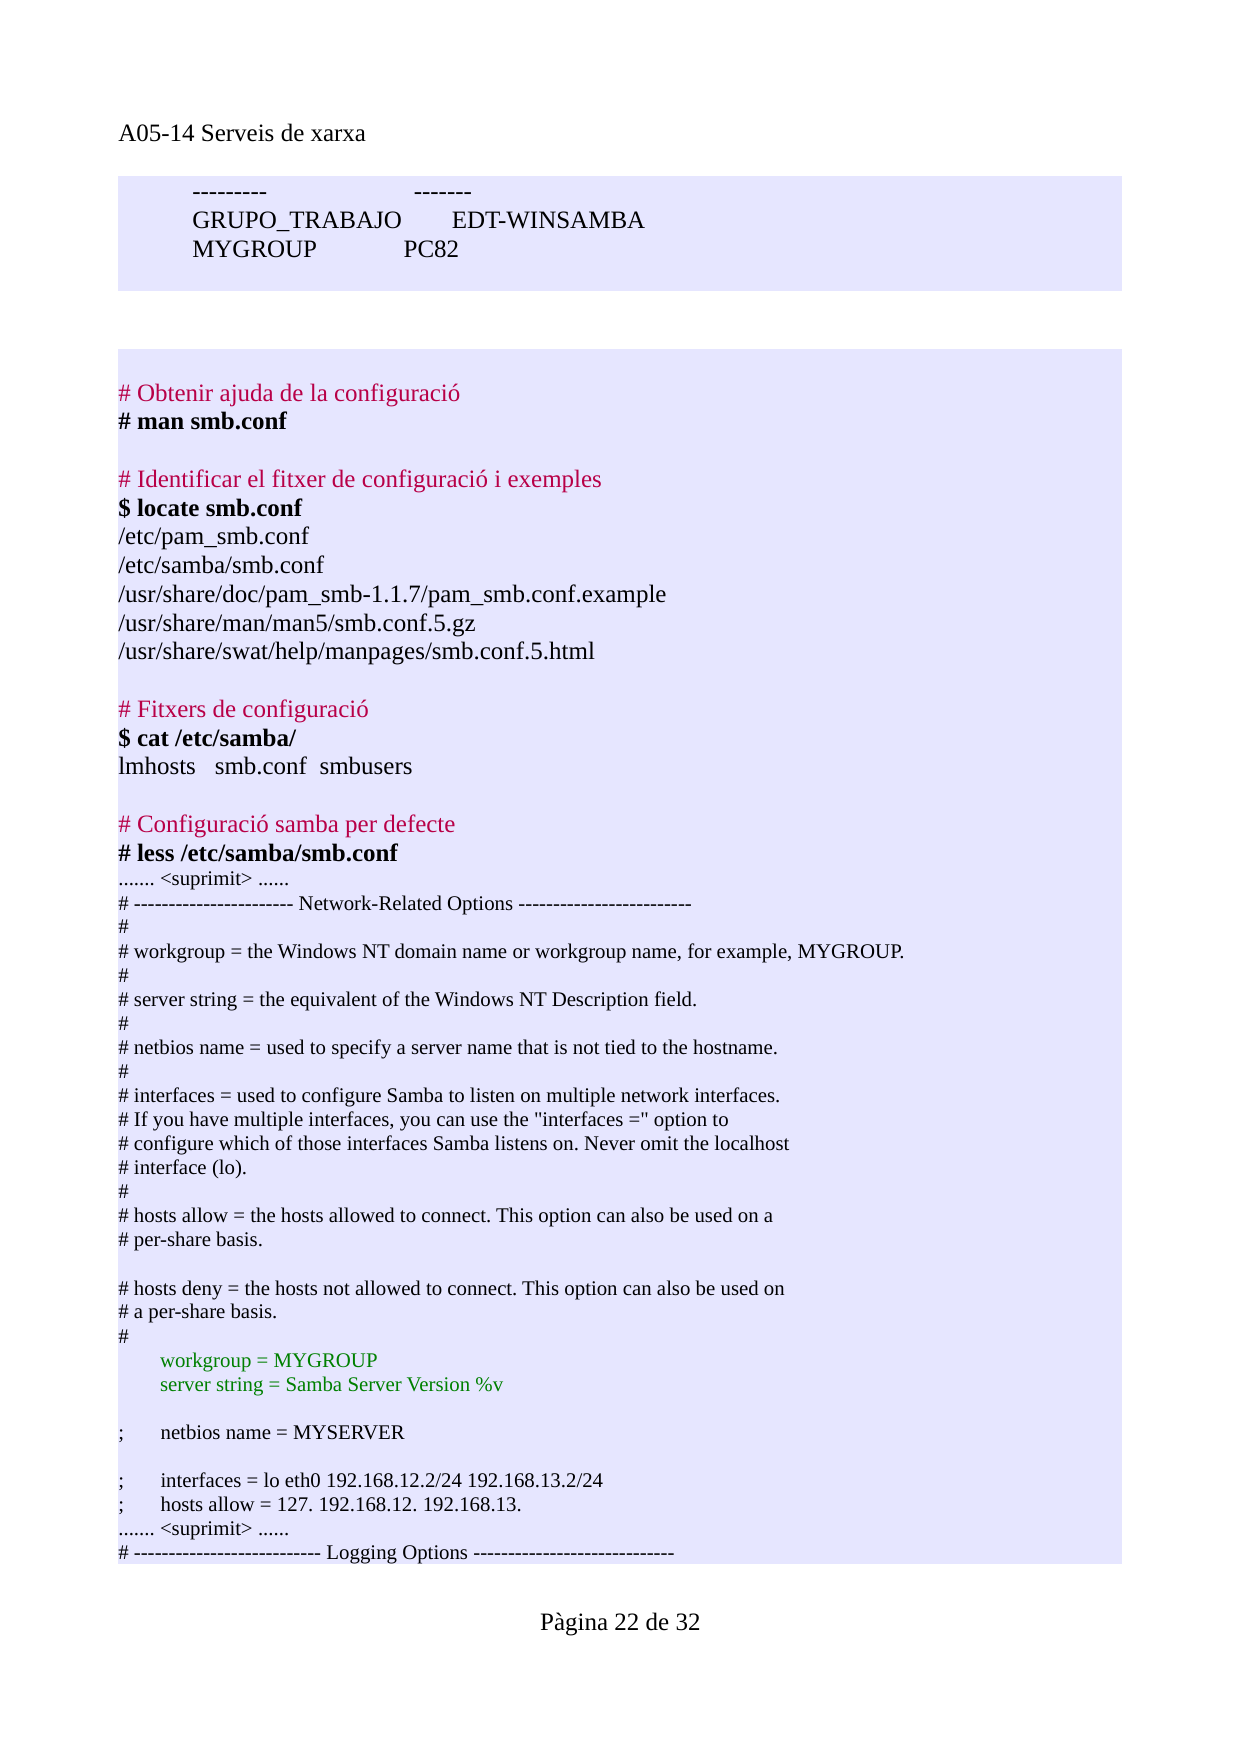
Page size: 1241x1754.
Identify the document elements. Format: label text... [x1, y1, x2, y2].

text MYGROUP PC82 [118, 234, 1122, 263]
text ....... <suprimit> ...... [118, 866, 1122, 890]
text # configure which of those interfaces Samba listens on. Never omit the localhost [118, 1131, 1122, 1155]
text --------- ------- [118, 176, 1122, 205]
text # Identificar el fitxer de configuració i exemples [118, 464, 1122, 493]
text # [118, 1323, 1122, 1348]
text /usr/share/swat/help/manpages/smb.conf.5.html [118, 636, 1122, 665]
text # per-share basis. [118, 1227, 1122, 1251]
text GRUPO_TRABAJO EDT-WINSAMBA [118, 205, 1122, 234]
text # If you have multiple interfaces, you can use the "interfaces =" option to [118, 1107, 1122, 1131]
text # less /etc/samba/smb.conf [118, 838, 1122, 866]
text # Configuració samba per defecte [118, 809, 1122, 838]
text ....... <suprimit> ...... [118, 1516, 1122, 1540]
text # Obtenir ajuda de la configuració [118, 378, 1122, 406]
text ; interfaces = lo eth0 192.168.12.2/24 192.168.13.2/24 [118, 1468, 1122, 1492]
text # hosts deny = the hosts not allowed to connect. This option can also be used on [118, 1275, 1122, 1299]
text workgroup = MYGROUP [118, 1348, 1122, 1372]
text /etc/pam_smb.conf [118, 521, 1122, 550]
text lmhosts smb.conf smbusers [118, 751, 1122, 780]
text # netbios name = used to specify a server name that is not tied to the hostname. [118, 1035, 1122, 1059]
text server string = Samba Server Version %v [118, 1372, 1122, 1396]
text # [118, 914, 1122, 938]
text $ cat /etc/samba/ [118, 723, 1122, 751]
text # [118, 963, 1122, 987]
text /usr/share/man/man5/smb.conf.5.gz [118, 608, 1122, 636]
text /etc/samba/smb.conf [118, 550, 1122, 579]
text # a per-share basis. [118, 1299, 1122, 1323]
text # interfaces = used to configure Samba to listen on multiple network interfaces. [118, 1083, 1122, 1107]
text # ----------------------- Network-Related Options ------------------------- [118, 890, 1122, 914]
text # server string = the equivalent of the Windows NT Description field. [118, 987, 1122, 1011]
text # workgroup = the Windows NT domain name or workgroup name, for example, MYGROUP. [118, 938, 1122, 963]
text # [118, 1011, 1122, 1035]
text ; netbios name = MYSERVER [118, 1420, 1122, 1444]
text # [118, 1059, 1122, 1083]
text # interface (lo). [118, 1155, 1122, 1179]
text # --------------------------- Logging Options ----------------------------- [118, 1540, 1122, 1564]
text # man smb.conf [118, 406, 1122, 435]
text # [118, 1179, 1122, 1203]
text ; hosts allow = 127. 192.168.12. 192.168.13. [118, 1492, 1122, 1516]
text /usr/share/doc/pam_smb-1.1.7/pam_smb.conf.example [118, 579, 1122, 608]
text $ locate smb.conf [118, 493, 1122, 521]
text # Fitxers de configuració [118, 694, 1122, 723]
text # hosts allow = the hosts allowed to connect. This option can also be used on a [118, 1203, 1122, 1227]
